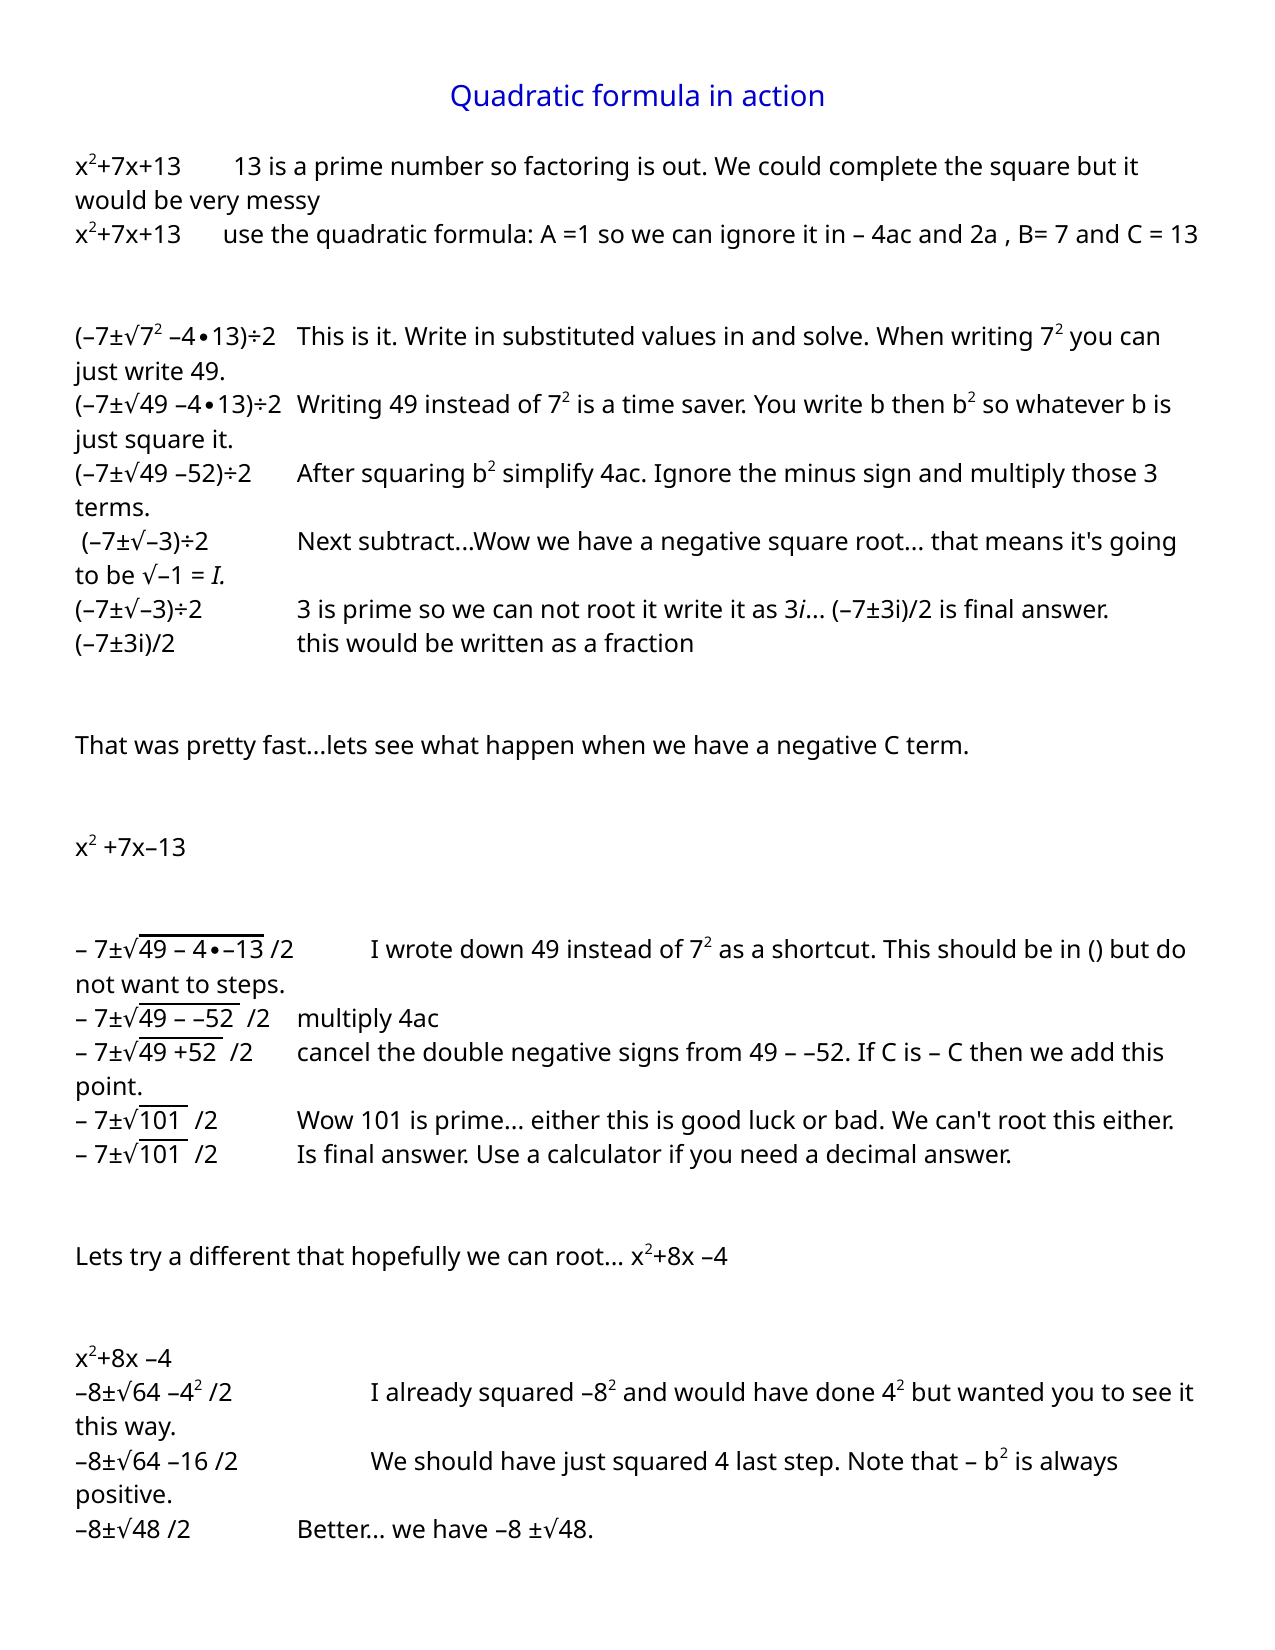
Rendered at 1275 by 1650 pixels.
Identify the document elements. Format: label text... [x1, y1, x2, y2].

text – 7±√101 /2 Is final answer. Use a calculator if you need a decimal answer. [75, 1137, 1200, 1171]
text (–7±√49 –52)÷2 After squaring b2 simplify 4ac. Ignore the minus sign and multiply those 3 terms. [75, 455, 1200, 523]
text Lets try a different that hopefully we can root... x2+8x –4 [75, 1239, 1200, 1273]
text That was pretty fast...lets see what happen when we have a negative C term. [75, 728, 1200, 762]
text –8±√64 –16 /2 We should have just squared 4 last step. Note that – b2 is always positive. [75, 1443, 1200, 1511]
text – 7±√49 +52 /2 cancel the double negative signs from 49 – –52. If C is – C then we add this point. [75, 1034, 1200, 1102]
text –8±√64 –42 /2 I already squared –82 and would have done 42 but wanted you to see it this way. [75, 1375, 1200, 1443]
text x2+7x+13 13 is a prime number so factoring is out. We could complete the square but it would be very messy [75, 149, 1200, 217]
text (–7±√49 –4∙13)÷2 Writing 49 instead of 72 is a time saver. You write b then b2 so whatever b is just square it. [75, 387, 1200, 455]
text (–7±√72 –4∙13)÷2 This is it. Write in substituted values in and solve. When writing 72 you can just write 49. [75, 319, 1200, 387]
text – 7±√49 – –52 /2 multiply 4ac [75, 1000, 1200, 1034]
text (–7±3i)/2 this would be written as a fraction [75, 626, 1200, 660]
text –8±√48 /2 Better... we have –8 ±√48. [75, 1511, 1200, 1545]
text x2+7x+13 use the quadratic formula: A =1 so we can ignore it in – 4ac and 2a , B= 7 and C = 13 [75, 217, 1200, 251]
text x2+8x –4 [75, 1341, 1200, 1375]
text Quadratic formula in action [75, 75, 1200, 115]
text (–7±√–3)÷2 3 is prime so we can not root it write it as 3i... (–7±3i)/2 is final answer. [75, 592, 1200, 626]
text x2 +7x–13 [75, 830, 1200, 864]
text (–7±√–3)÷2 Next subtract...Wow we have a negative square root... that means it's going to be √–1 = I. [75, 523, 1200, 592]
text – 7±√49 – 4∙–13 /2 I wrote down 49 instead of 72 as a shortcut. This should be in () but do not want to steps. [75, 932, 1200, 1000]
text – 7±√101 /2 Wow 101 is prime... either this is good luck or bad. We can't root this either. [75, 1102, 1200, 1137]
